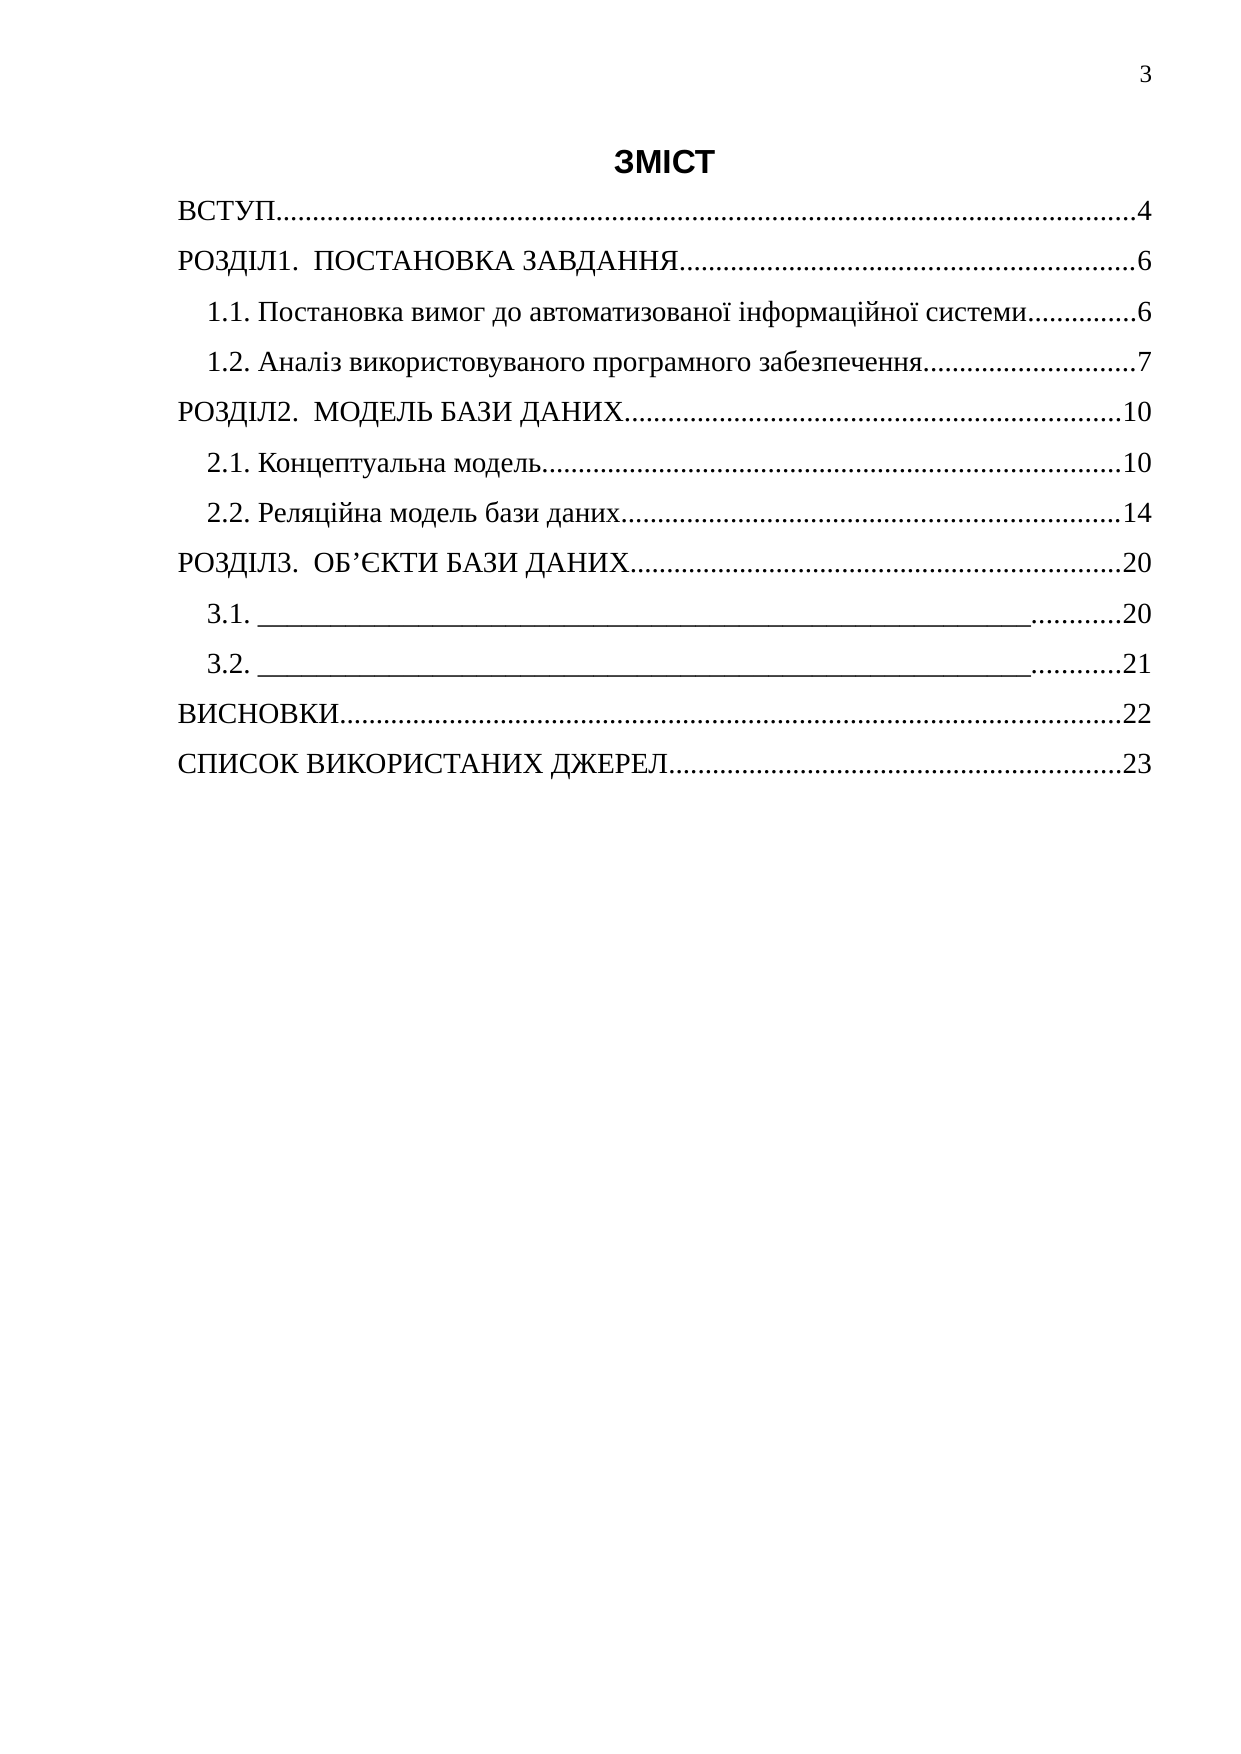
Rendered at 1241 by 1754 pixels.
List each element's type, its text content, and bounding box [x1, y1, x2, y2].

text Розділ3. об’єкти бази даних 20 [177, 545, 1152, 579]
text Список використаних джерел 23 [177, 747, 1152, 780]
text 2.1. Концептуальна модель 10 [207, 445, 1152, 478]
text Висновки 22 [177, 696, 1152, 730]
text Розділ1. ПОСТАНОВКА ЗАВДАННЯ 6 [177, 243, 1152, 277]
text Вступ 4 [177, 193, 1152, 227]
subtitle Зміст [177, 142, 1152, 181]
text 3.2. _____________________________________________________ 21 [207, 646, 1152, 679]
text Розділ2. модель бази даних 10 [177, 394, 1152, 428]
text 2.2. Реляційна модель бази даних 14 [207, 495, 1152, 529]
text 1.2. Аналіз використовуваного програмного забезпечення 7 [207, 344, 1152, 378]
text 1.1. Постановка вимог до автоматизованої інформаційної системи 6 [207, 294, 1152, 327]
text 3.1. _____________________________________________________ 20 [207, 596, 1152, 629]
